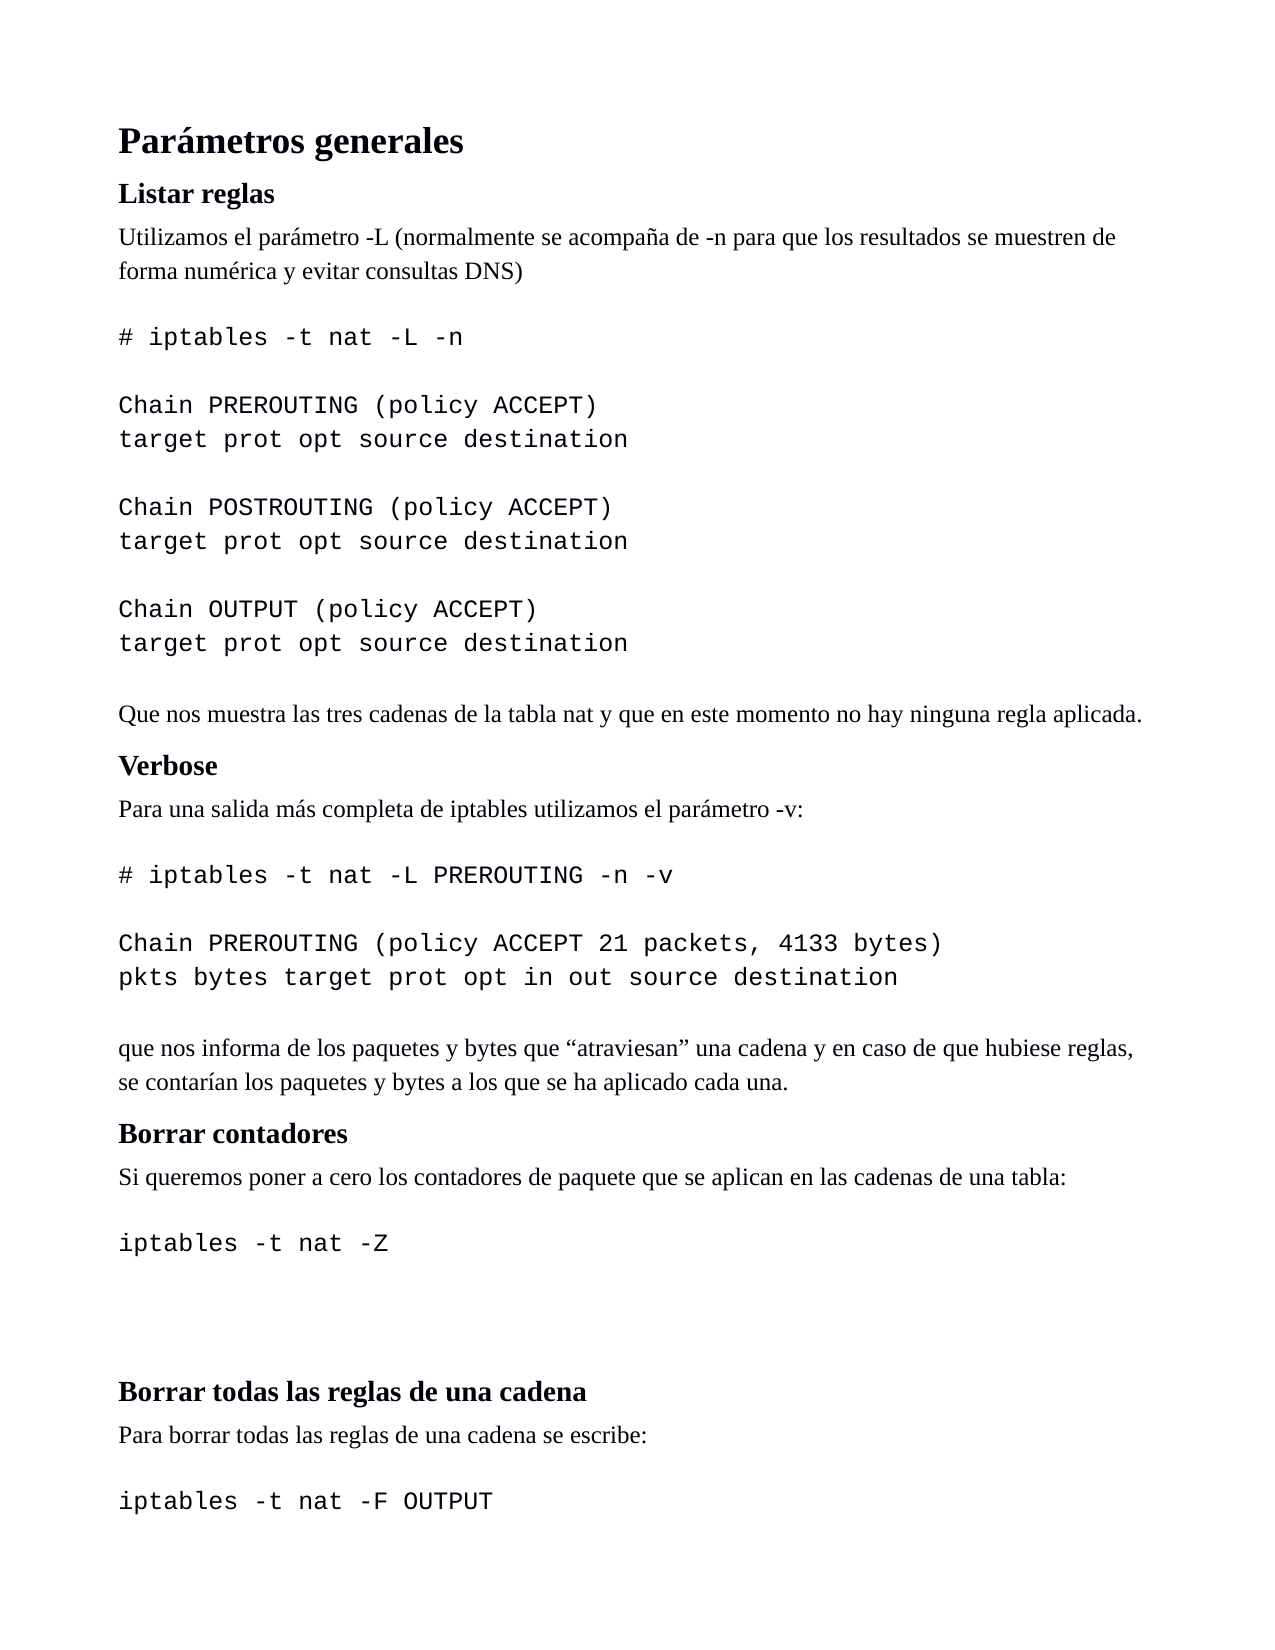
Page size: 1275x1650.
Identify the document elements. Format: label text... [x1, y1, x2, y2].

text Utilizamos el parámetro -L (normalmente se acompaña de -n para que los resultados se muestren de forma numérica y evitar consultas DNS) # iptables -t nat -L -n Chain PREROUTING (policy ACCEPT) target prot opt source destination Chain POSTROUTING (policy ACCEPT) target prot opt source destination Chain OUTPUT (policy ACCEPT) target prot opt source destination Que nos muestra las tres cadenas de la tabla nat y que en este momento no hay ninguna regla aplicada. [118, 222, 1157, 728]
subtitle Listar reglas [118, 176, 1157, 209]
subtitle Borrar todas las reglas de una cadena [118, 1374, 1157, 1408]
text Si queremos poner a cero los contadores de paquete que se aplican en las cadenas de una tabla: iptables -t nat -Z [118, 1162, 1157, 1259]
subtitle Parámetros generales [118, 118, 1157, 161]
subtitle Borrar contadores [118, 1116, 1157, 1150]
subtitle Verbose [118, 748, 1157, 781]
text Para una salida más completa de iptables utilizamos el parámetro -v: # iptables -t nat -L PREROUTING -n -v Chain PREROUTING (policy ACCEPT 21 packets, 4133 bytes) pkts bytes target prot opt in out source destination que nos informa de los paquetes y bytes que “atraviesan” una cadena y en caso de que hubiese reglas, se contarían los paquetes y bytes a los que se ha aplicado cada una. [118, 794, 1157, 1096]
text Para borrar todas las reglas de una cadena se escribe: iptables -t nat -F OUTPUT [118, 1420, 1157, 1517]
